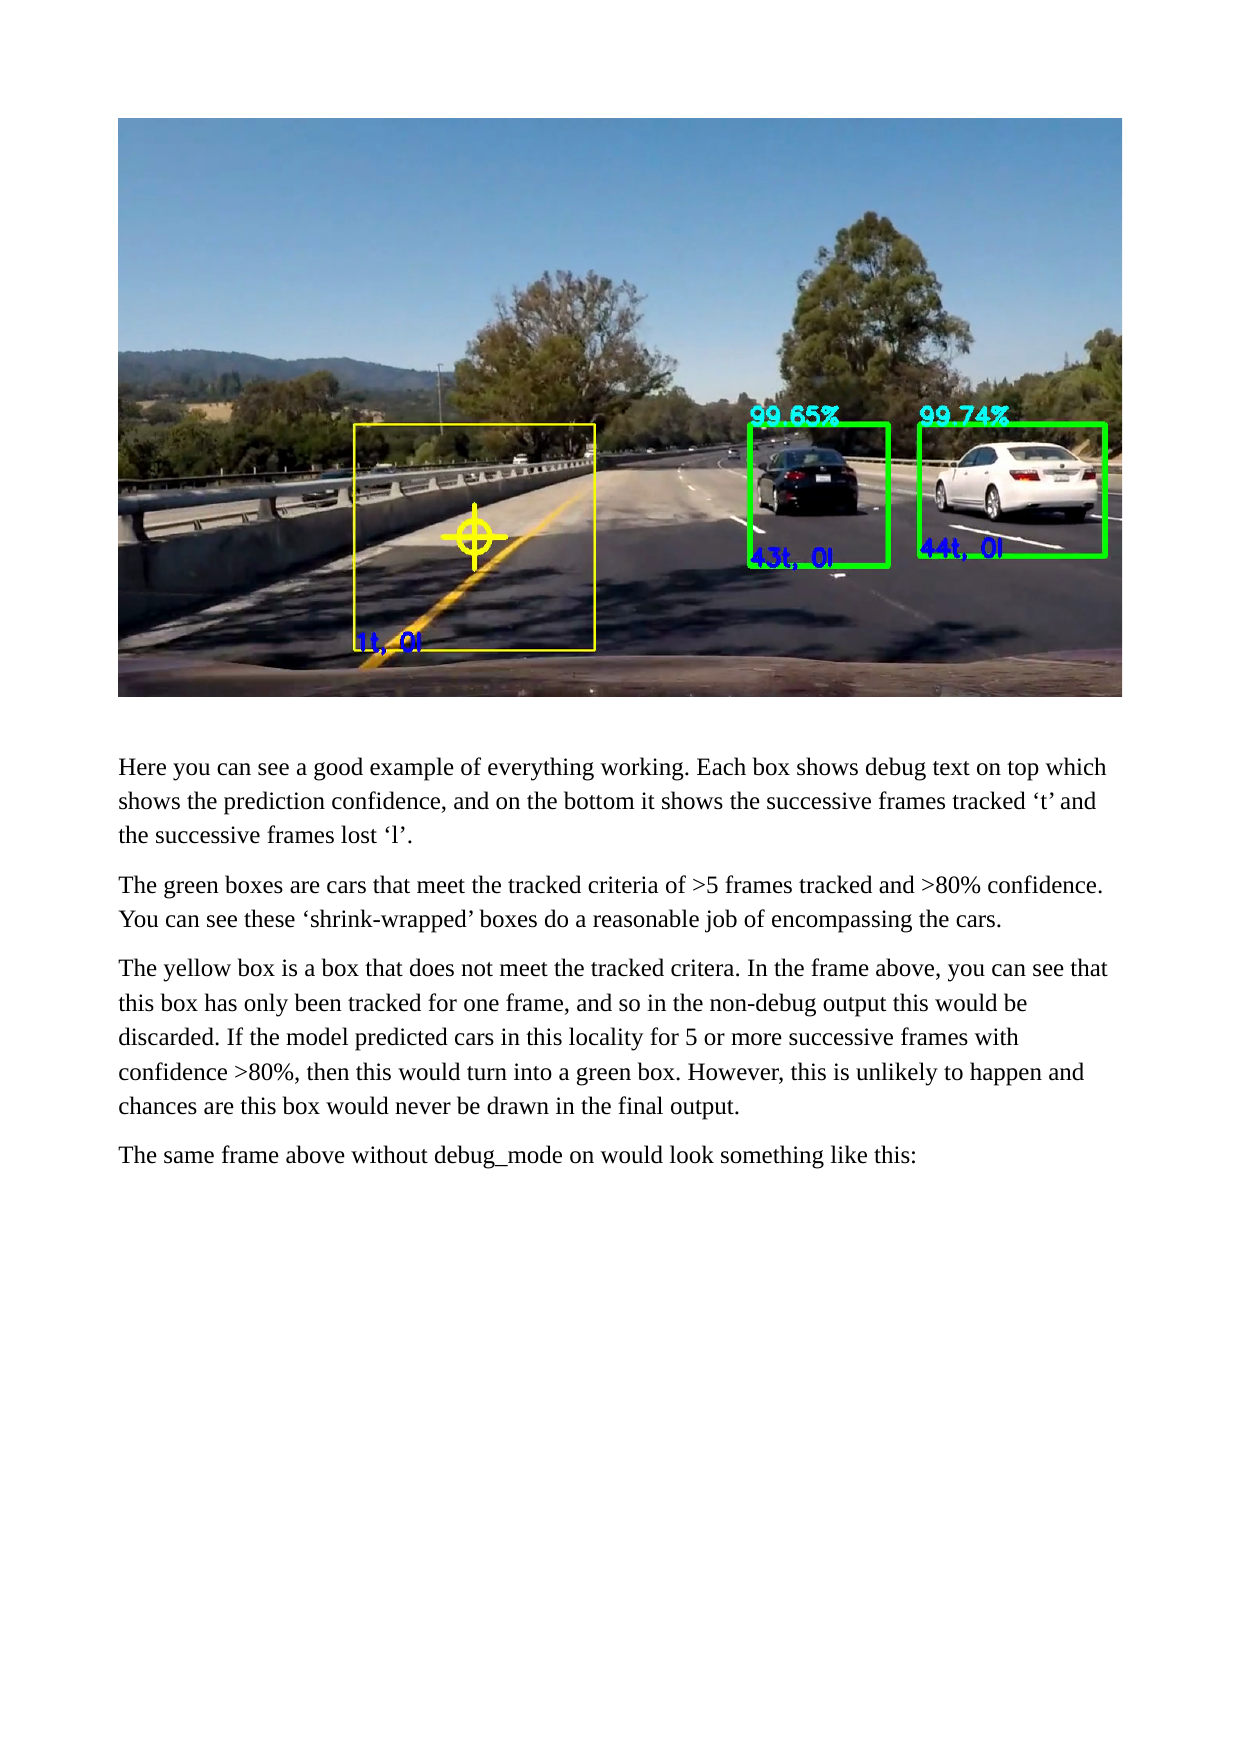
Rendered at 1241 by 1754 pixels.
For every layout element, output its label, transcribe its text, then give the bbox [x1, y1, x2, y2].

text Here you can see a good example of everything working. Each box shows debug text on top which shows the prediction confidence, and on the bottom it shows the successive frames tracked ‘t’ and the successive frames lost ‘l’. [118, 752, 1122, 849]
text The yellow box is a box that does not meet the tracked critera. In the frame above, you can see that this box has only been tracked for one frame, and so in the non-debug output this would be discarded. If the model predicted cars in this locality for 5 or more successive frames with confidence >80%, then this would turn into a green box. However, this is unlikely to happen and chances are this box would never be drawn in the final output. [118, 953, 1122, 1120]
picture [118, 118, 1123, 697]
text The green boxes are cars that meet the tracked criteria of >5 frames tracked and >80% confidence. You can see these ‘shrink-wrapped’ boxes do a reasonable job of encompassing the cars. [118, 870, 1122, 933]
text The same frame above without debug_mode on would look something like this: [118, 1140, 1122, 1169]
